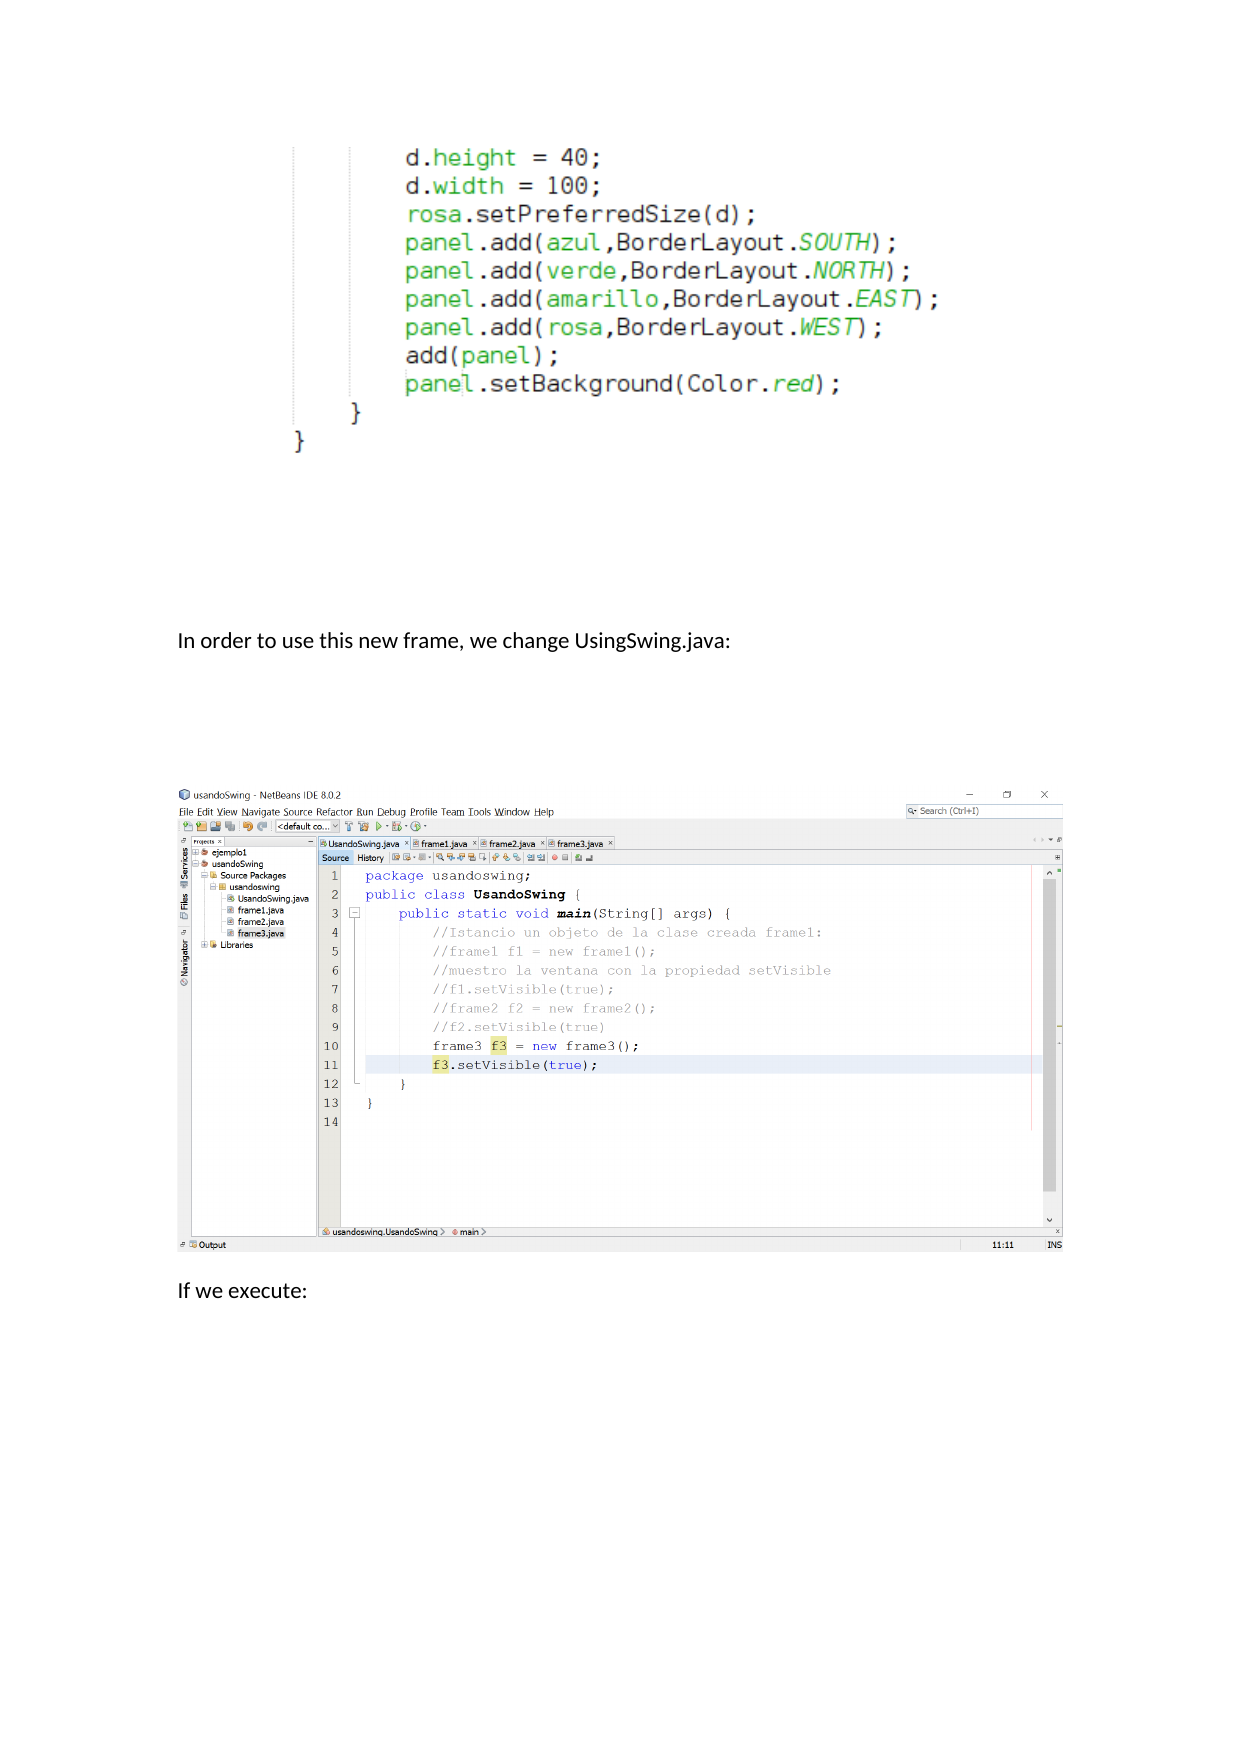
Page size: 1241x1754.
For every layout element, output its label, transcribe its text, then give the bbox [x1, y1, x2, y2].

text If we execute: [177, 1277, 1063, 1304]
text In order to use this new frame, we change UsingSwing.java: [177, 626, 1063, 654]
picture [285, 147, 944, 464]
picture [177, 785, 1063, 1252]
